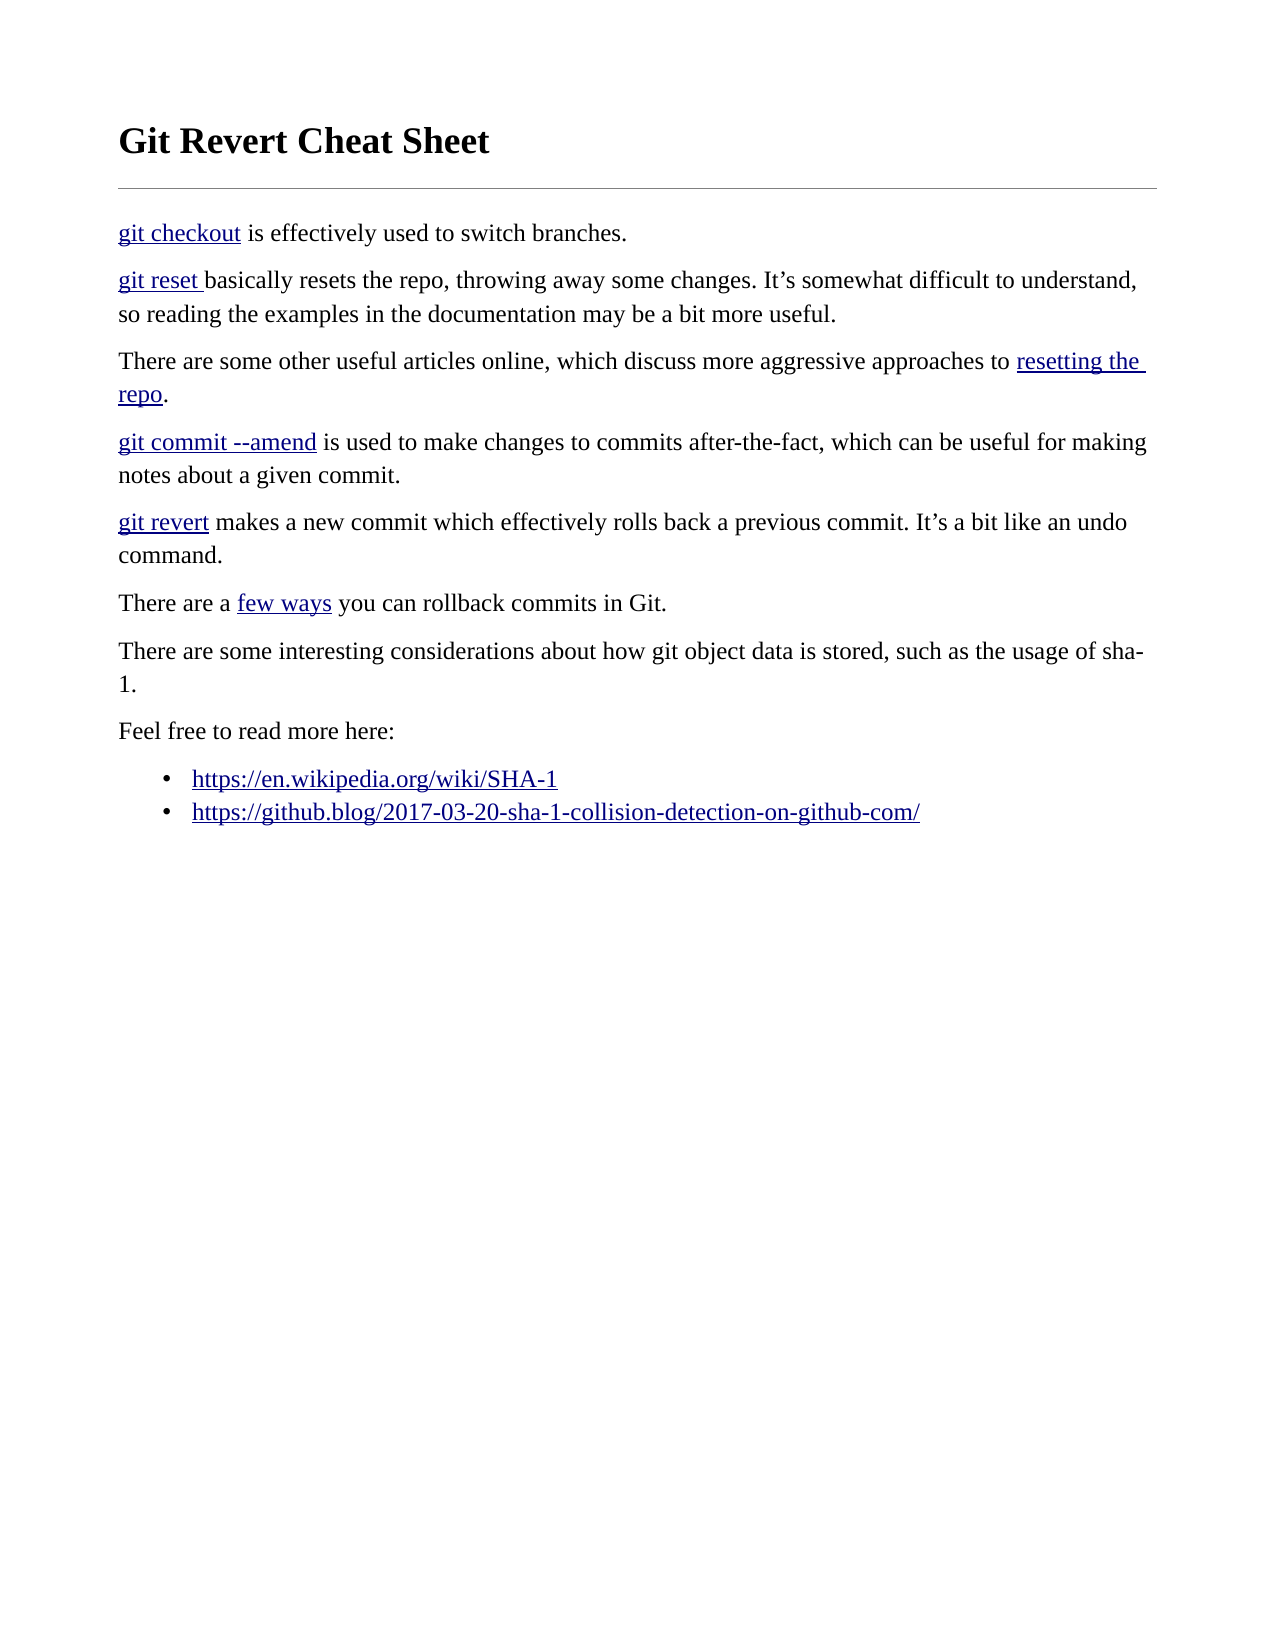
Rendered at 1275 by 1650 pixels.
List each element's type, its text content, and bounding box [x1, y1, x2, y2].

text Feel free to read more here: [118, 716, 1157, 745]
text git checkout is effectively used to switch branches. [118, 218, 1157, 247]
list https://github.blog/2017-03-20-sha-1-collision-detection-on-github-com/ [162, 797, 1157, 826]
text git revert makes a new commit which effectively rolls back a previous commit. It’s a bit like an undo command. [118, 507, 1157, 569]
text git commit --amend is used to make changes to commits after-the-fact, which can be useful for making notes about a given commit. [118, 427, 1157, 489]
text git reset basically resets the repo, throwing away some changes. It’s somewhat difficult to understand, so reading the examples in the documentation may be a bit more useful. [118, 266, 1157, 327]
list https://en.wikipedia.org/wiki/SHA-1 [162, 764, 1157, 793]
subtitle Git Revert Cheat Sheet [118, 118, 1157, 161]
text There are some other useful articles online, which discuss more aggressive approaches to resetting the repo. [118, 346, 1157, 408]
text There are some interesting considerations about how git object data is stored, such as the usage of sha-1. [118, 636, 1157, 697]
text There are a few ways you can rollback commits in Git. [118, 588, 1157, 617]
